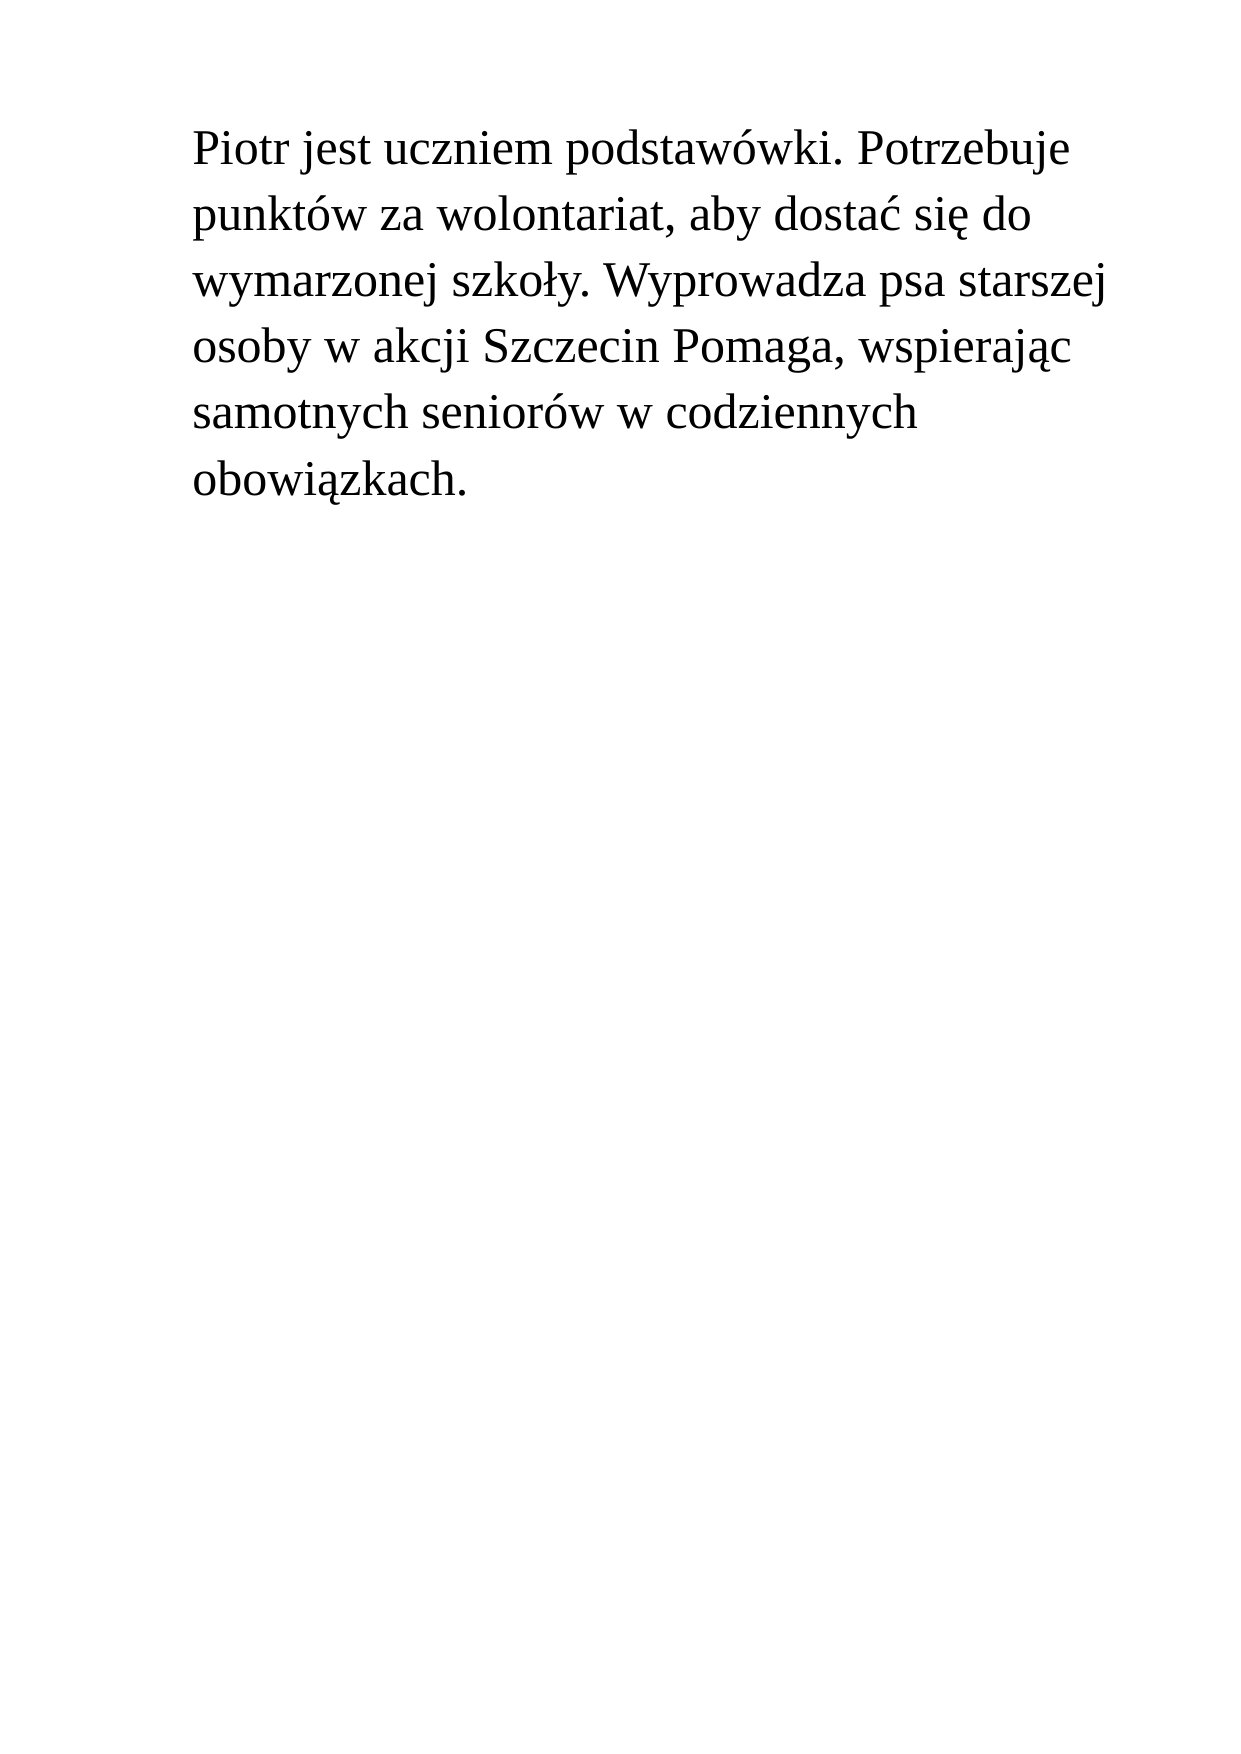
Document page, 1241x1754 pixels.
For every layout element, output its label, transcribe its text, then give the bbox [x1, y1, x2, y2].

list Piotr jest uczniem podstawówki. Potrzebuje punktów za wolontariat, aby dostać się do wymarzonej szkoły. Wyprowadza psa starszej osoby w akcji Szczecin Pomaga, wspierając samotnych seniorów w codziennych obowiązkach. [162, 118, 1122, 506]
